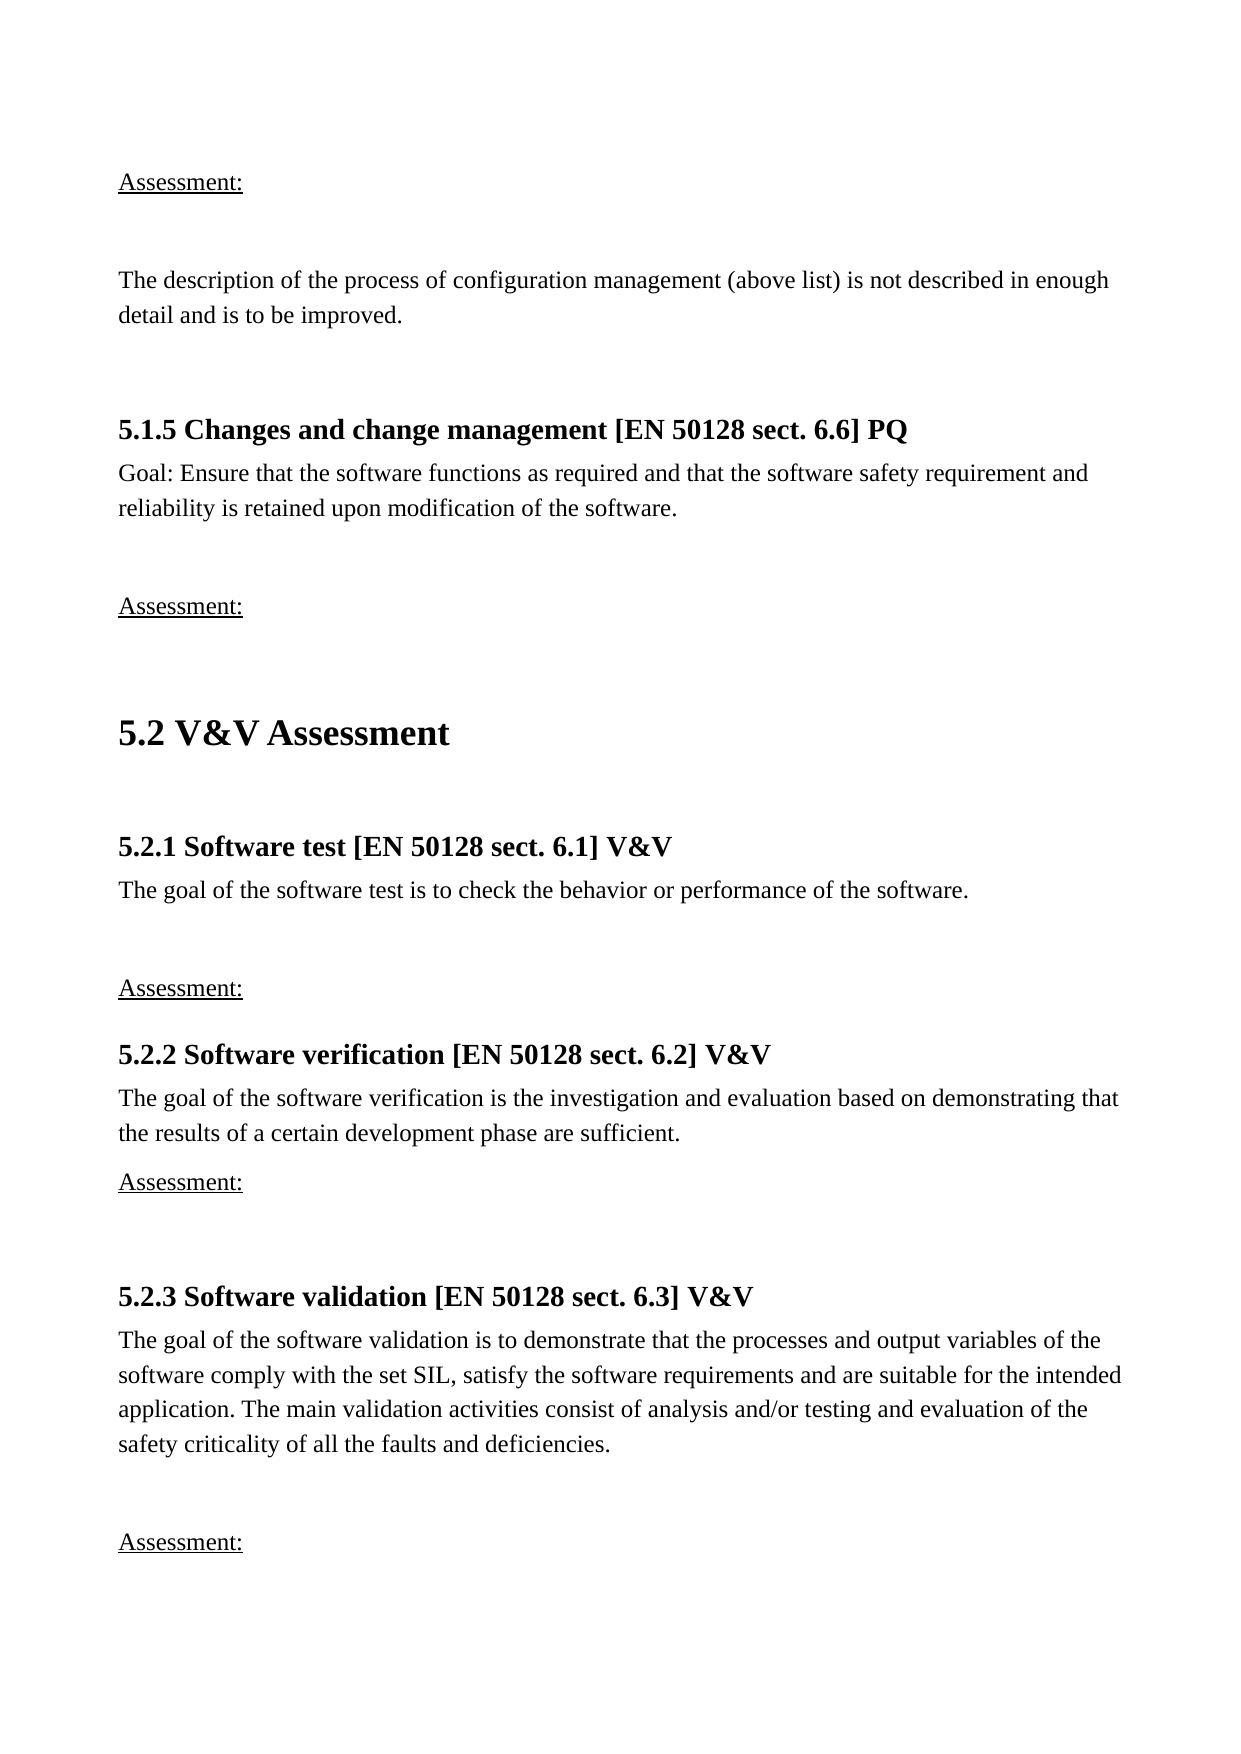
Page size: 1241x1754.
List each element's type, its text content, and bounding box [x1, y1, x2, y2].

text Assessment: [118, 591, 1122, 620]
text Assessment: [118, 167, 1122, 196]
text The goal of the software test is to check the behavior or performance of the software. [118, 875, 1122, 904]
text The description of the process of configuration management (above list) is not described in enough detail and is to be improved. [118, 265, 1122, 328]
text The goal of the software verification is the investigation and evaluation based on demonstrating that the results of a certain development phase are sufficient. [118, 1083, 1122, 1146]
subtitle 5.2.1 Software test [EN 50128 sect. 6.1] V&V [118, 829, 1122, 863]
subtitle 5.2.2 Software verification [EN 50128 sect. 6.2] V&V [118, 1037, 1122, 1071]
text Assessment: [118, 973, 1122, 1002]
text Assessment: [118, 1527, 1122, 1556]
text Assessment: [118, 1167, 1122, 1196]
text Goal: Ensure that the software functions as required and that the software safety requirement and reliability is retained upon modification of the software. [118, 458, 1122, 522]
subtitle 5.2.3 Software validation [EN 50128 sect. 6.3] V&V [118, 1279, 1122, 1313]
subtitle 5.2 V&V Assessment [118, 710, 1122, 753]
subtitle 5.1.5 Changes and change management [EN 50128 sect. 6.6] PQ [118, 412, 1122, 446]
text The goal of the software validation is to demonstrate that the processes and output variables of the software comply with the set SIL, satisfy the software requirements and are suitable for the intended application. The main validation activities consist of analysis and/or testing and evaluation of the safety criticality of all the faults and deficiencies. [118, 1326, 1122, 1458]
